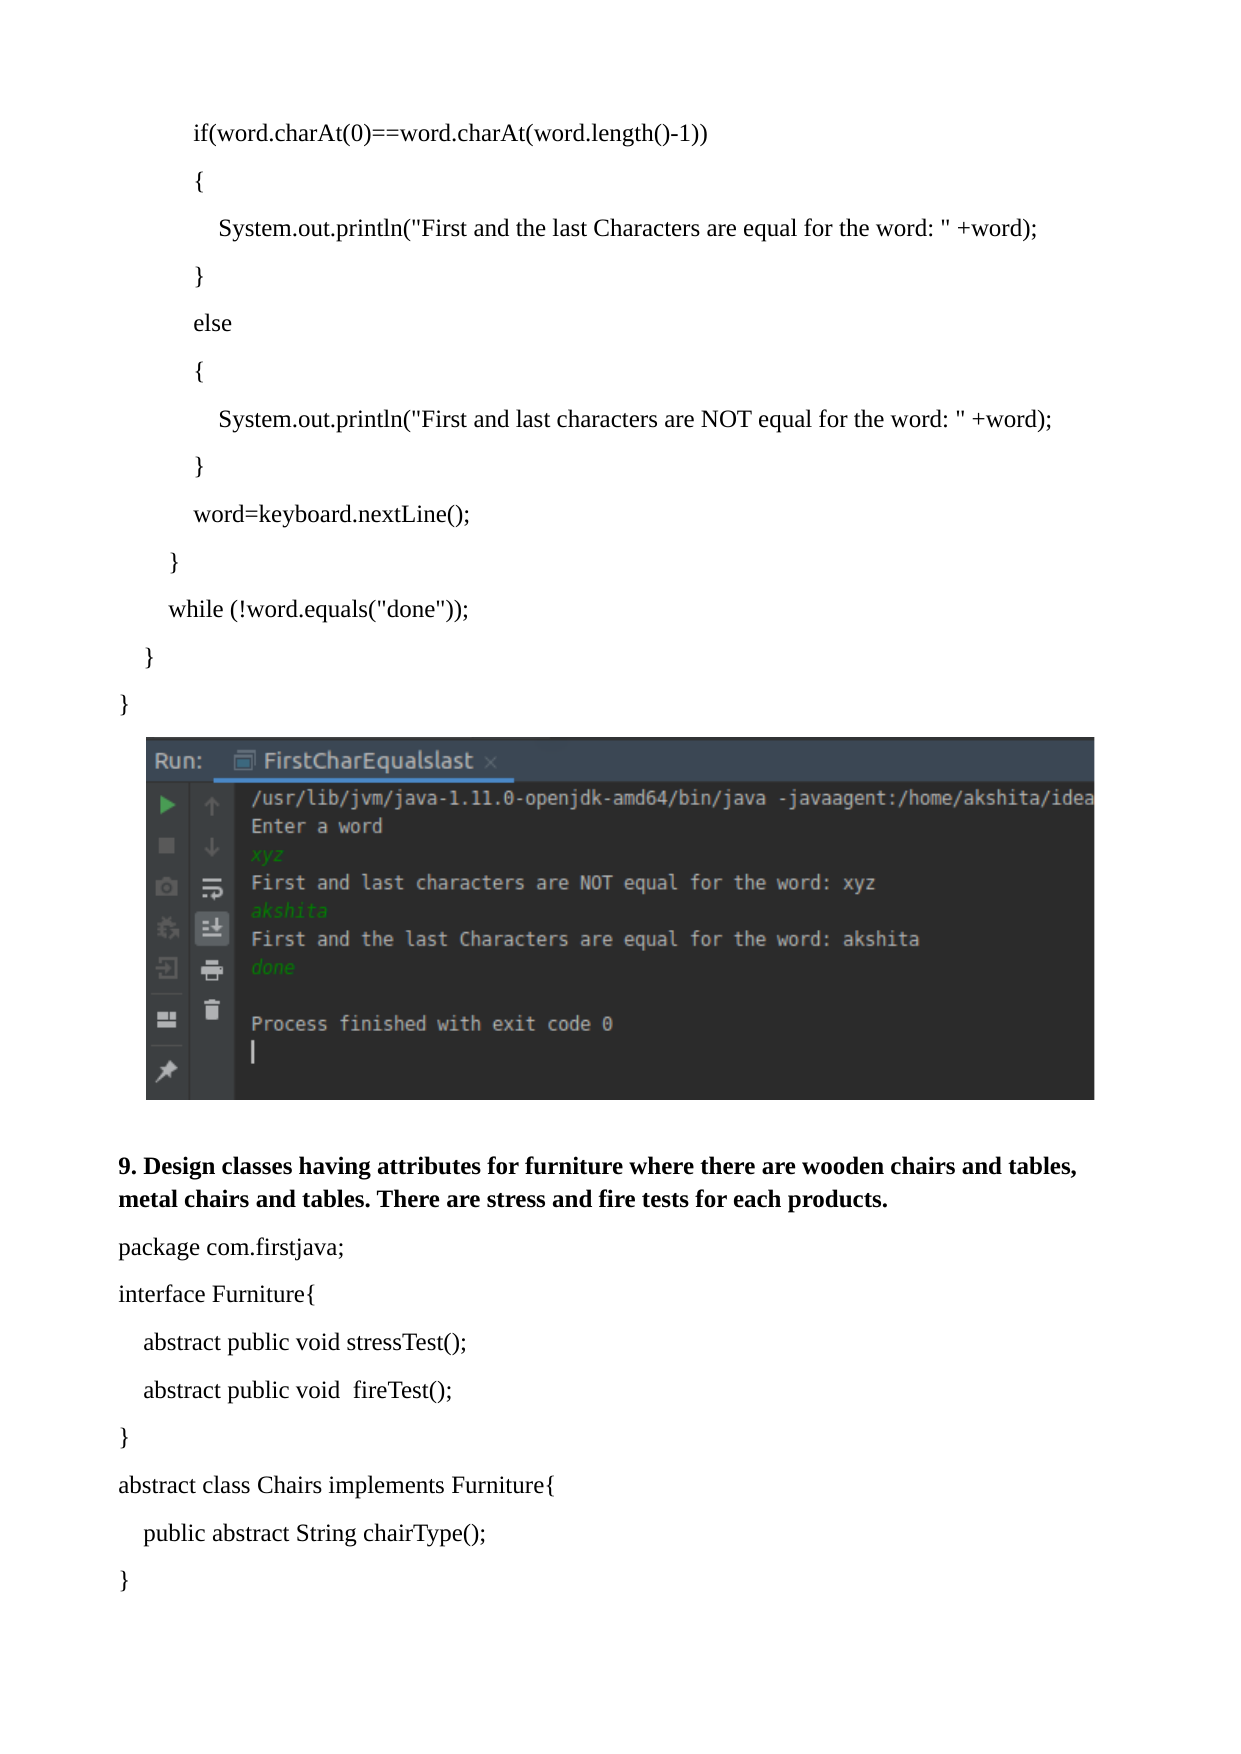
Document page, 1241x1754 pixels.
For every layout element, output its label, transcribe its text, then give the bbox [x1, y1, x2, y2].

text abstract public void fireTest(); [118, 1375, 1122, 1403]
text } [118, 261, 1122, 290]
text } [118, 689, 1122, 718]
text } [118, 642, 1122, 671]
text while (!word.equals("done")); [118, 594, 1122, 623]
picture [146, 737, 1095, 1100]
text abstract class Chairs implements Furniture{ [118, 1470, 1122, 1499]
text } [118, 451, 1122, 480]
text } [118, 547, 1122, 575]
text System.out.println("First and the last Characters are equal for the word: " +word); [118, 213, 1122, 242]
text public abstract String chairType(); [118, 1518, 1122, 1546]
text 9. Design classes having attributes for furniture where there are wooden chairs and tables, metal chairs and tables. There are stress and fire tests for each products. [118, 1151, 1122, 1213]
text package com.firstjava; [118, 1232, 1122, 1261]
text abstract public void stressTest(); [118, 1327, 1122, 1356]
text else [118, 308, 1122, 337]
text interface Furniture{ [118, 1279, 1122, 1308]
text } [118, 1565, 1122, 1594]
text } [118, 1422, 1122, 1451]
text word=keyboard.nextLine(); [118, 499, 1122, 528]
text if(word.charAt(0)==word.charAt(word.length()-1)) [118, 118, 1122, 147]
text { [118, 166, 1122, 194]
text { [118, 356, 1122, 385]
text System.out.println("First and last characters are NOT equal for the word: " +word); [118, 404, 1122, 432]
